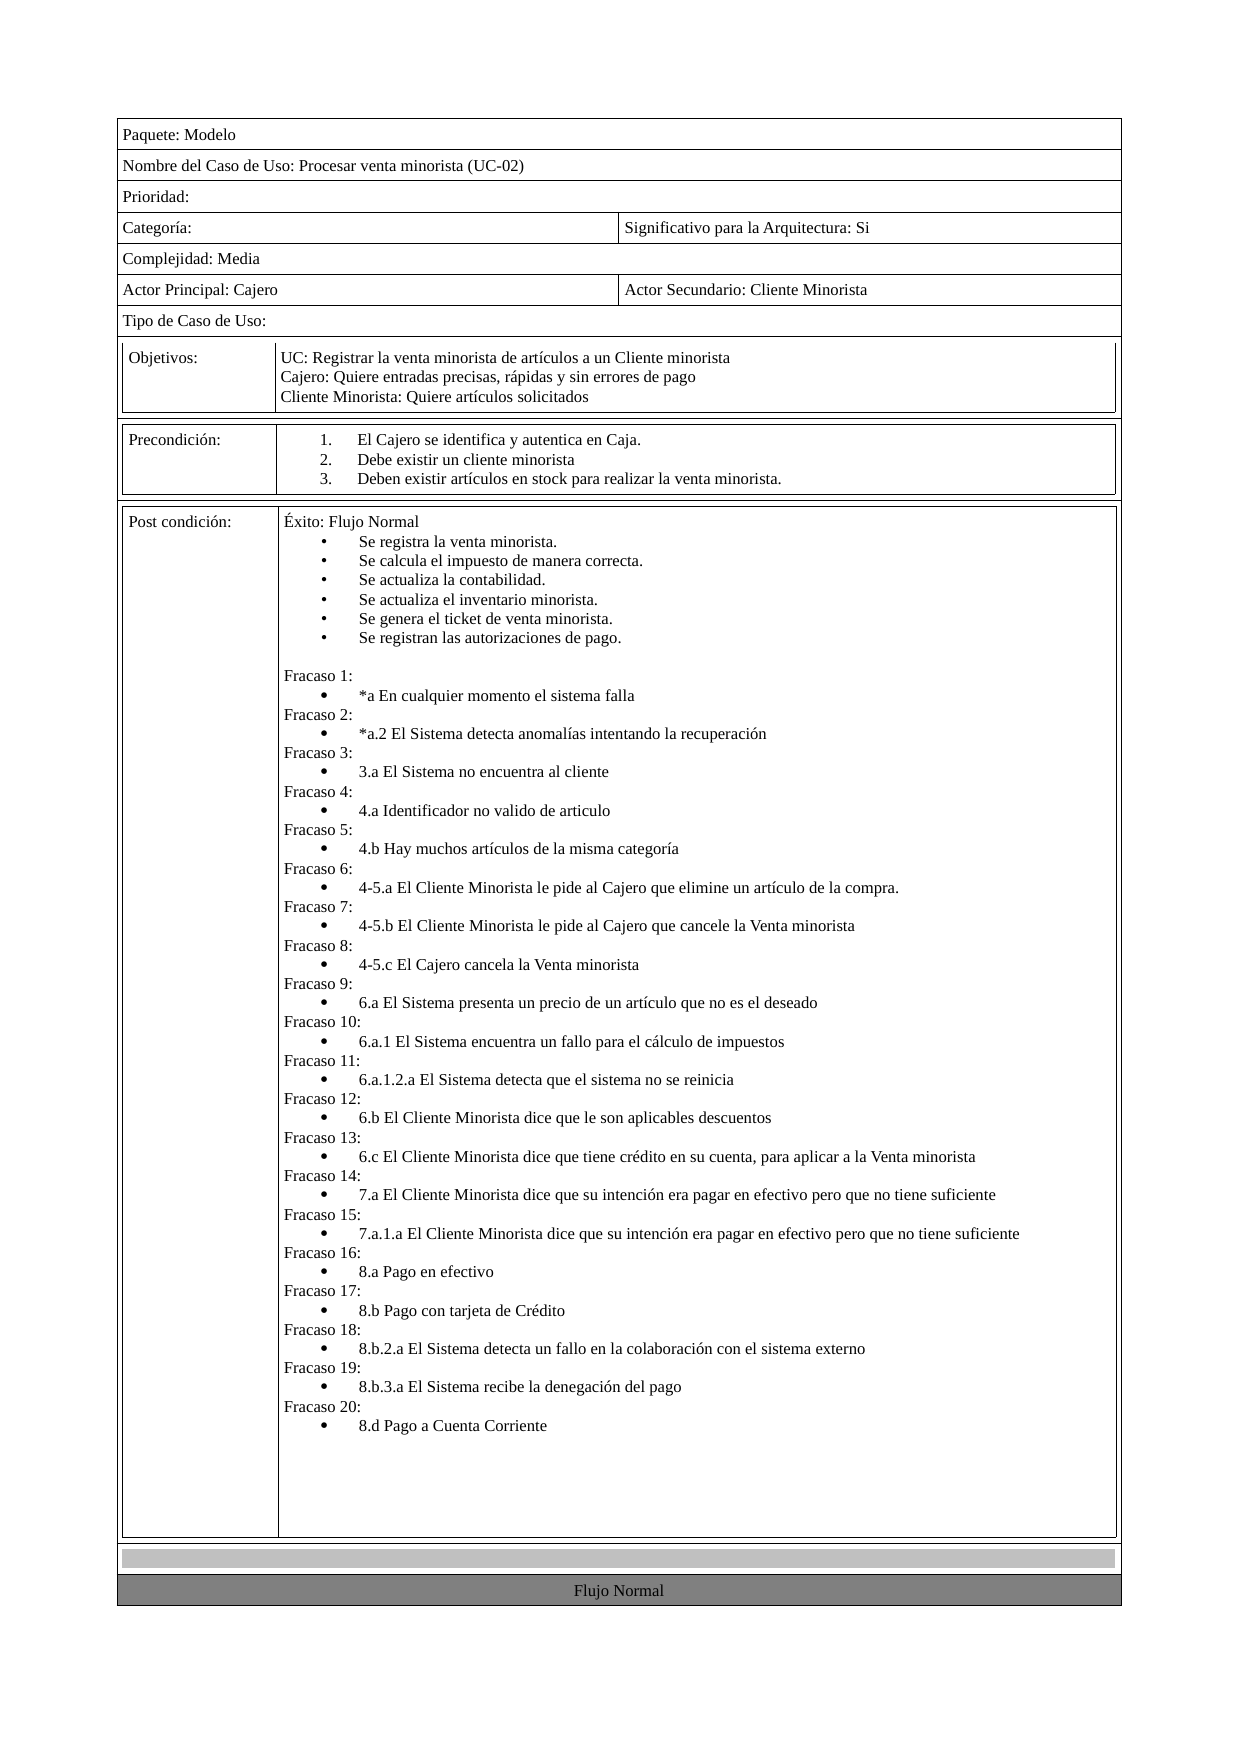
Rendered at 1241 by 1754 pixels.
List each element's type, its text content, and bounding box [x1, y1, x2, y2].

table_header El Cajero se identifica y autentica en Caja. Debe existir un cliente minorista Deben existir artículos en stock para realizar la venta minorista. [277, 425, 1115, 493]
table_cell [118, 501, 1121, 1543]
table_cell Prioridad: [118, 181, 1121, 212]
table_header UC: Registrar la venta minorista de artículos a un Cliente minorista Cajero: Quiere entradas precisas, rápidas y sin errores de pago Cliente Minorista: Quiere artículos solicitados [276, 343, 1115, 411]
table_cell Tipo de Caso de Uso: [118, 306, 1121, 336]
table_header Precondición: [123, 425, 276, 493]
table_cell Paquete: Modelo [118, 119, 1121, 149]
table_cell Nombre del Caso de Uso: Procesar venta minorista (UC-02) [118, 150, 1121, 180]
table_header Éxito: Flujo Normal Se registra la venta minorista. Se calcula el impuesto de manera correcta. Se actualiza la contabilidad. Se actualiza el inventario minorista. Se genera el ticket de venta minorista. Se registran las autorizaciones de pago. Fracaso 1: *a En cualquier momento el sistema falla Fracaso 2: *a.2 El Sistema detecta anomalías intentando la recuperación Fracaso 3: 3.a El Sistema no encuentra al cliente Fracaso 4: 4.a Identificador no valido de articulo Fracaso 5: 4.b Hay muchos artículos de la misma categoría Fracaso 6: 4-5.a El Cliente Minorista le pide al Cajero que elimine un artículo de la compra. Fracaso 7: 4-5.b El Cliente Minorista le pide al Cajero que cancele la Venta minorista Fracaso 8: 4-5.c El Cajero cancela la Venta minorista Fracaso 9: 6.a El Sistema presenta un precio de un artículo que no es el deseado Fracaso 10: 6.a.1 El Sistema encuentra un fallo para el cálculo de impuestos Fracaso 11: 6.a.1.2.a El Sistema detecta que el sistema no se reinicia Fracaso 12: 6.b El Cliente Minorista dice que le son aplicables descuentos Fracaso 13: 6.c El Cliente Minorista dice que tiene crédito en su cuenta, para aplicar a la Venta minorista Fracaso 14: 7.a El Cliente Minorista dice que su intención era pagar en efectivo pero que no tiene suficiente Fracaso 15: 7.a.1.a El Cliente Minorista dice que su intención era pagar en efectivo pero que no tiene suficiente Fracaso 16: 8.a Pago en efectivo Fracaso 17: 8.b Pago con tarjeta de Crédito Fracaso 18: 8.b.2.a El Sistema detecta un fallo en la colaboración con el sistema externo Fracaso 19: 8.b.3.a El Sistema recibe la denegación del pago Fracaso 20: 8.d Pago a Cuenta Corriente [279, 507, 1116, 1537]
table_header Objetivos: [123, 343, 275, 411]
table_cell Flujo Normal [118, 1575, 1121, 1605]
table_cell Significativo para la Arquitectura: Si [619, 213, 1121, 243]
table_cell Complejidad: Media [118, 244, 1121, 274]
table_cell Actor Secundario: Cliente Minorista [619, 275, 1121, 305]
table_cell Actor Principal: Cajero [118, 275, 618, 305]
table_cell [118, 1544, 1121, 1574]
table_cell [118, 419, 1121, 500]
table_cell Categoría: [118, 213, 618, 243]
table_header Post condición: [123, 507, 278, 1537]
table_cell [118, 337, 1121, 418]
